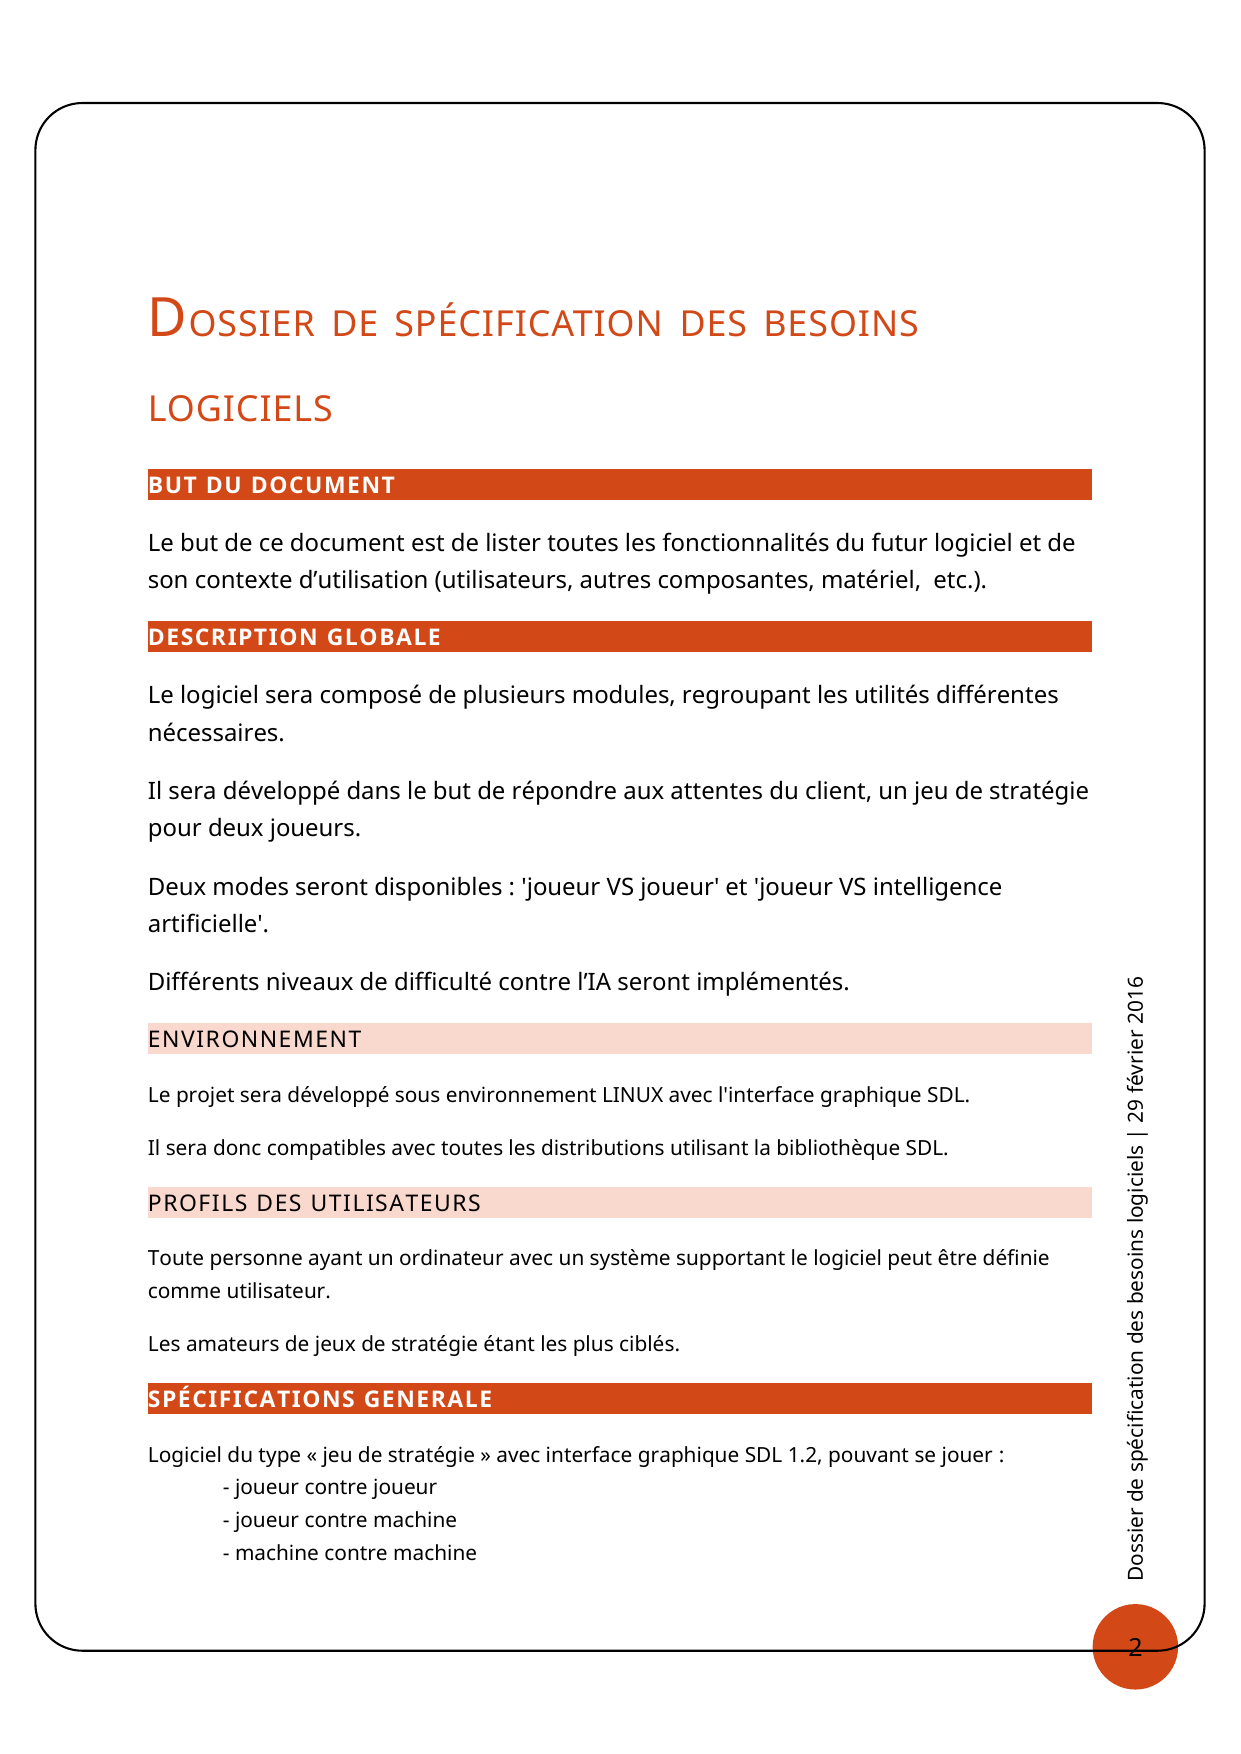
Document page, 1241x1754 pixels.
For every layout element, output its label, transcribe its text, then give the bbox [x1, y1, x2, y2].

subtitle Spécifications generale [148, 1383, 1092, 1414]
subtitle Dossier de spécification des besoins logiciels [148, 278, 1092, 437]
subtitle Description Globale [148, 621, 1092, 652]
text Il sera développé dans le but de répondre aux attentes du client, un jeu de stratégie pour deux joueurs. [148, 774, 1092, 844]
subtitle Environnement [148, 1023, 1092, 1054]
text Les amateurs de jeux de stratégie étant les plus ciblés. [148, 1329, 1092, 1358]
text Toute personne ayant un ordinateur avec un système supportant le logiciel peut être définie comme utilisateur. [148, 1243, 1092, 1304]
text Deux modes seront disponibles : 'joueur VS joueur' et 'joueur VS intelligence artificielle'. [148, 869, 1092, 939]
subtitle But du document [148, 469, 1092, 500]
text Le logiciel sera composé de plusieurs modules, regroupant les utilités différentes nécessaires. [148, 678, 1092, 748]
text Différents niveaux de difficulté contre l’IA seront implémentés. [148, 965, 1092, 997]
text Il sera donc compatibles avec toutes les distributions utilisant la bibliothèque SDL. [148, 1133, 1092, 1162]
text Le but de ce document est de lister toutes les fonctionnalités du futur logiciel et de son contexte d’utilisation (utilisateurs, autres composantes, matériel, etc.). [148, 526, 1092, 596]
text Logiciel du type « jeu de stratégie » avec interface graphique SDL 1.2, pouvant se jouer : - joueur contre joueur - joueur contre machine - machine contre machine [148, 1440, 1092, 1566]
subtitle Profils des utilisateurs [148, 1187, 1092, 1218]
text Le projet sera développé sous environnement LINUX avec l'interface graphique SDL. [148, 1080, 1092, 1108]
